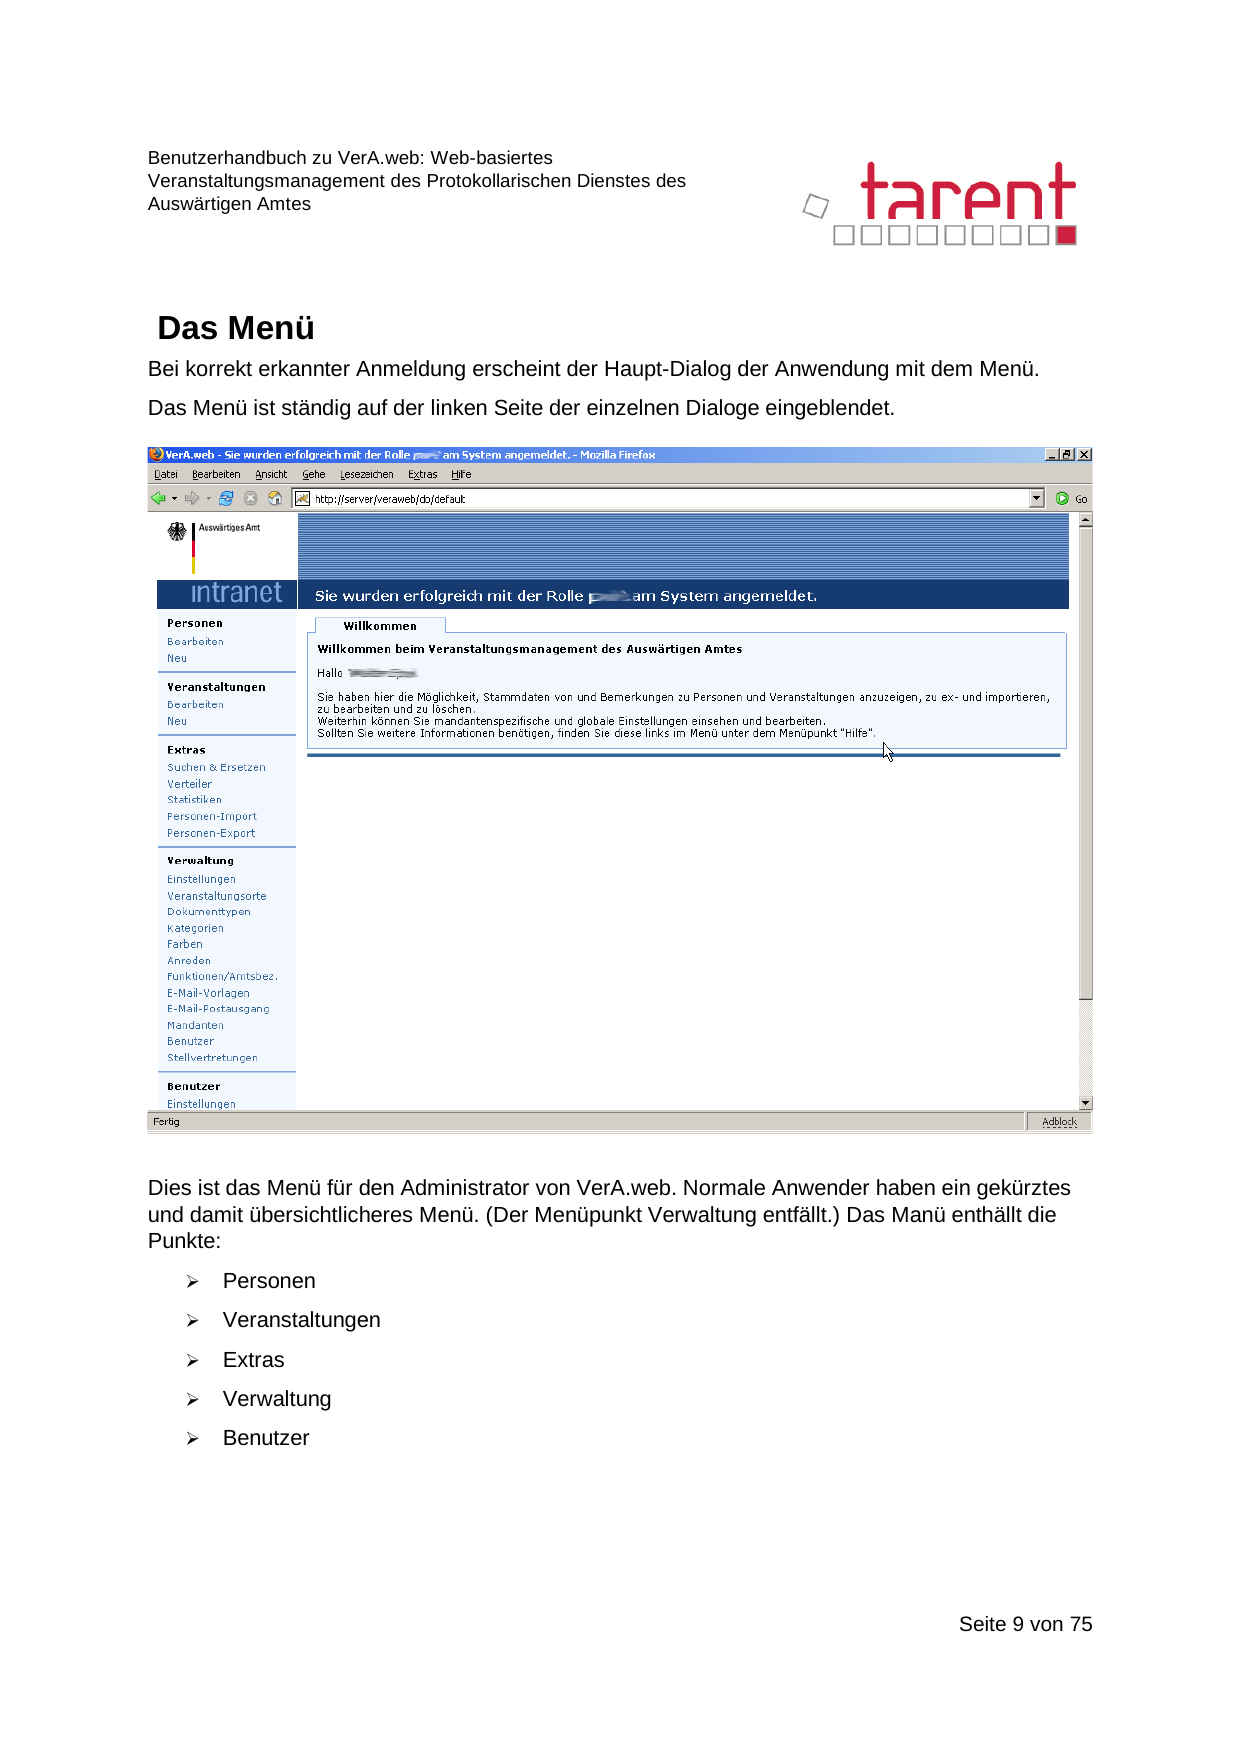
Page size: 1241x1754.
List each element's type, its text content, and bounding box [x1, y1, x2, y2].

picture [147, 447, 1093, 1134]
list Benutzer [185, 1426, 1092, 1450]
text Dies ist das Menü für den Administrator von VerA.web. Normale Anwender haben ein gekürztes und damit übersichtlicheres Menü. (Der Menüpunkt Verwaltung entfällt.) Das Manü enthällt die Punkte: [148, 1175, 1092, 1253]
list Personen [185, 1268, 1092, 1293]
list Veranstaltungen [185, 1308, 1092, 1332]
list Verwaltung [185, 1386, 1092, 1411]
text Das Menü ist ständig auf der linken Seite der einzelnen Dialoge eingeblendet. [148, 396, 1092, 447]
text Bei korrekt erkannter Anmeldung erscheint der Haupt-Dialog der Anwendung mit dem Menü. [148, 356, 1092, 381]
list Extras [185, 1347, 1092, 1372]
picture [790, 151, 1091, 255]
subtitle Das Menü [148, 309, 1092, 346]
